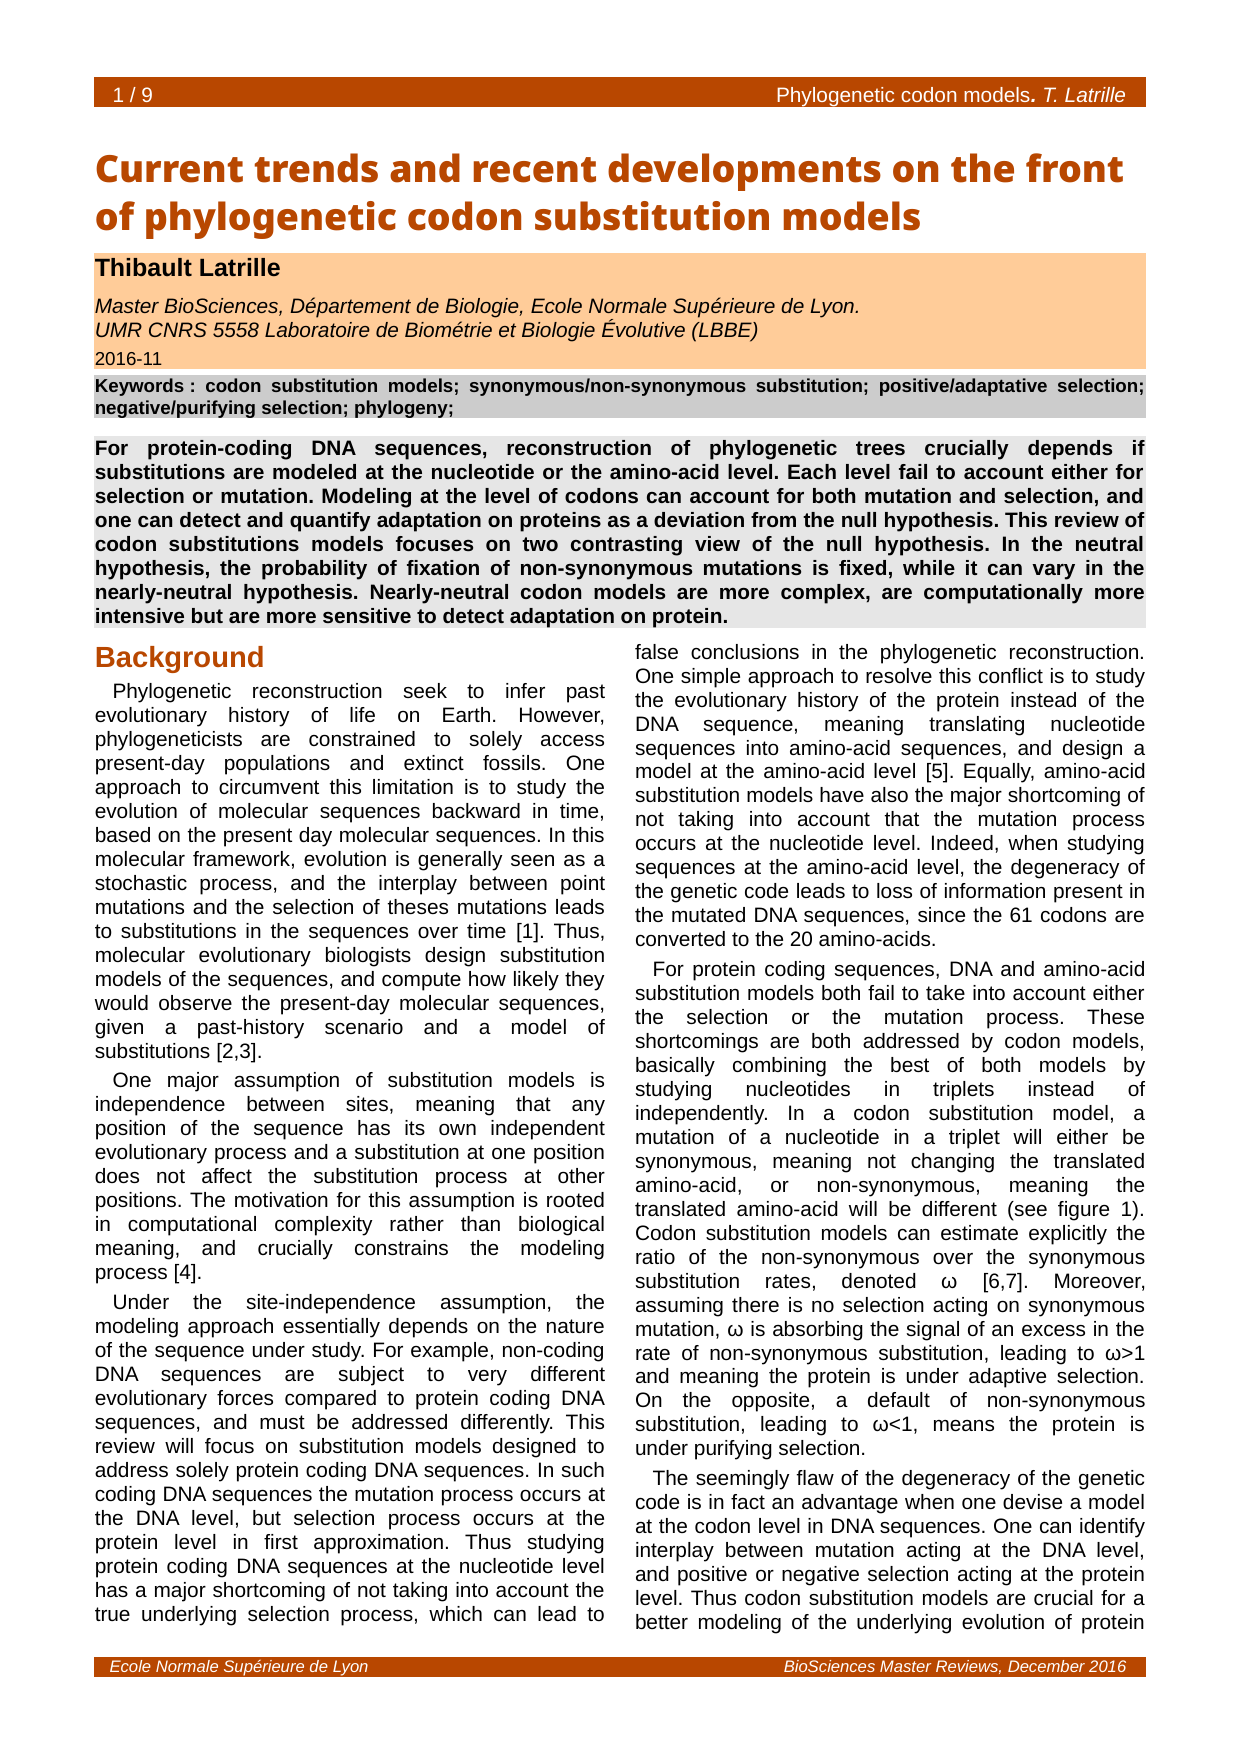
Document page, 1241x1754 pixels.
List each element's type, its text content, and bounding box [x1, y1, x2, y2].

text Phylogenetic reconstruction seek to infer past evolutionary history of life on Earth. However, phylogeneticists are constrained to solely access present-day populations and extinct fossils. One approach to circumvent this limitation is to study the evolution of molecular sequences backward in time, based on the present day molecular sequences. In this molecular framework, evolution is generally seen as a stochastic process, and the interplay between point mutations and the selection of theses mutations leads to substitutions in the sequences over time [1]. Thus, molecular evolutionary biologists design substitution models of the sequences, and compute how likely they would observe the present-day molecular sequences, given a past-history scenario and a model of substitutions [2,3]. [94, 679, 605, 1062]
text Under the site-independence assumption, the modeling approach essentially depends on the nature of the sequence under study. For example, non-coding DNA sequences are subject to very different evolutionary forces compared to protein coding DNA sequences, and must be addressed differently. This review will focus on substitution models designed to address solely protein coding DNA sequences. In such coding DNA sequences the mutation process occurs at the DNA level, but selection process occurs at the protein level in first approximation. Thus studying protein coding DNA sequences at the nucleotide level has a major shortcoming of not taking into account the true underlying selection process, which can lead to [94, 1290, 605, 1625]
text For protein coding sequences, DNA and amino-acid substitution models both fail to take into account either the selection or the mutation process. These shortcomings are both addressed by codon models, basically combining the best of both models by studying nucleotides in triplets instead of independently. In a codon substitution model, a mutation of a nucleotide in a triplet will either be synonymous, meaning not changing the translated amino-acid, or non-synonymous, meaning the translated amino-acid will be different (see figure 1). Codon substitution models can estimate explicitly the ratio of the non-synonymous over the synonymous substitution rates, denoted ω [6,7]. Moreover, assuming there is no selection acting on synonymous mutation, ω is absorbing the signal of an excess in the rate of non-synonymous substitution, leading to ω>1 and meaning the protein is under adaptive selection. On the opposite, a default of non-synonymous substitution, leading to ω<1, means the protein is under purifying selection. [635, 957, 1146, 1460]
subtitle Background [94, 628, 605, 673]
text Thibault Latrille [94, 253, 1146, 282]
text Current trends and recent developments on the front of phylogenetic codon substitution models [94, 142, 1146, 242]
text One major assumption of substitution models is independence between sites, meaning that any position of the sequence has its own independent evolutionary process and a substitution at one position does not affect the substitution process at other positions. The motivation for this assumption is rooted in computational complexity rather than biological meaning, and crucially constrains the modeling process [4]. [94, 1068, 605, 1284]
text For protein-coding DNA sequences, reconstruction of phylogenetic trees crucially depends if substitutions are modeled at the nucleotide or the amino-acid level. Each level fail to account either for selection or mutation. Modeling at the level of codons can account for both mutation and selection, and one can detect and quantify adaptation on proteins as a deviation from the null hypothesis. This review of codon substitutions models focuses on two contrasting view of the null hypothesis. In the neutral hypothesis, the probability of fixation of non-synonymous mutations is fixed, while it can vary in the nearly-neutral hypothesis. Nearly-neutral codon models are more complex, are computationally more intensive but are more sensitive to detect adaptation on protein. [94, 436, 1146, 628]
text Keywords : codon substitution models; synonymous/non-synonymous substitution; positive/adaptative selection; negative/purifying selection; phylogeny; [94, 375, 1146, 418]
text 2016-11 [94, 348, 1146, 369]
text UMR CNRS 5558 Laboratoire de Biométrie et Biologie Évolutive (LBBE) [94, 318, 1146, 342]
text The seemingly flaw of the degeneracy of the genetic code is in fact an advantage when one devise a model at the codon level in DNA sequences. One can identify interplay between mutation acting at the DNA level, and positive or negative selection acting at the protein level. Thus codon substitution models are crucial for a better modeling of the underlying evolution of protein [635, 1466, 1146, 1634]
text Master BioSciences, Département de Biologie, Ecole Normale Supérieure de Lyon. [94, 294, 1146, 318]
text false conclusions in the phylogenetic reconstruction. One simple approach to resolve this conflict is to study the evolutionary history of the protein instead of the DNA sequence, meaning translating nucleotide sequences into amino-acid sequences, and design a model at the amino-acid level [5]. Equally, amino-acid substitution models have also the major shortcoming of not taking into account that the mutation process occurs at the nucleotide level. Indeed, when studying sequences at the amino-acid level, the degeneracy of the genetic code leads to loss of information present in the mutated DNA sequences, since the 61 codons are converted to the 20 amino-acids. [635, 628, 1146, 951]
